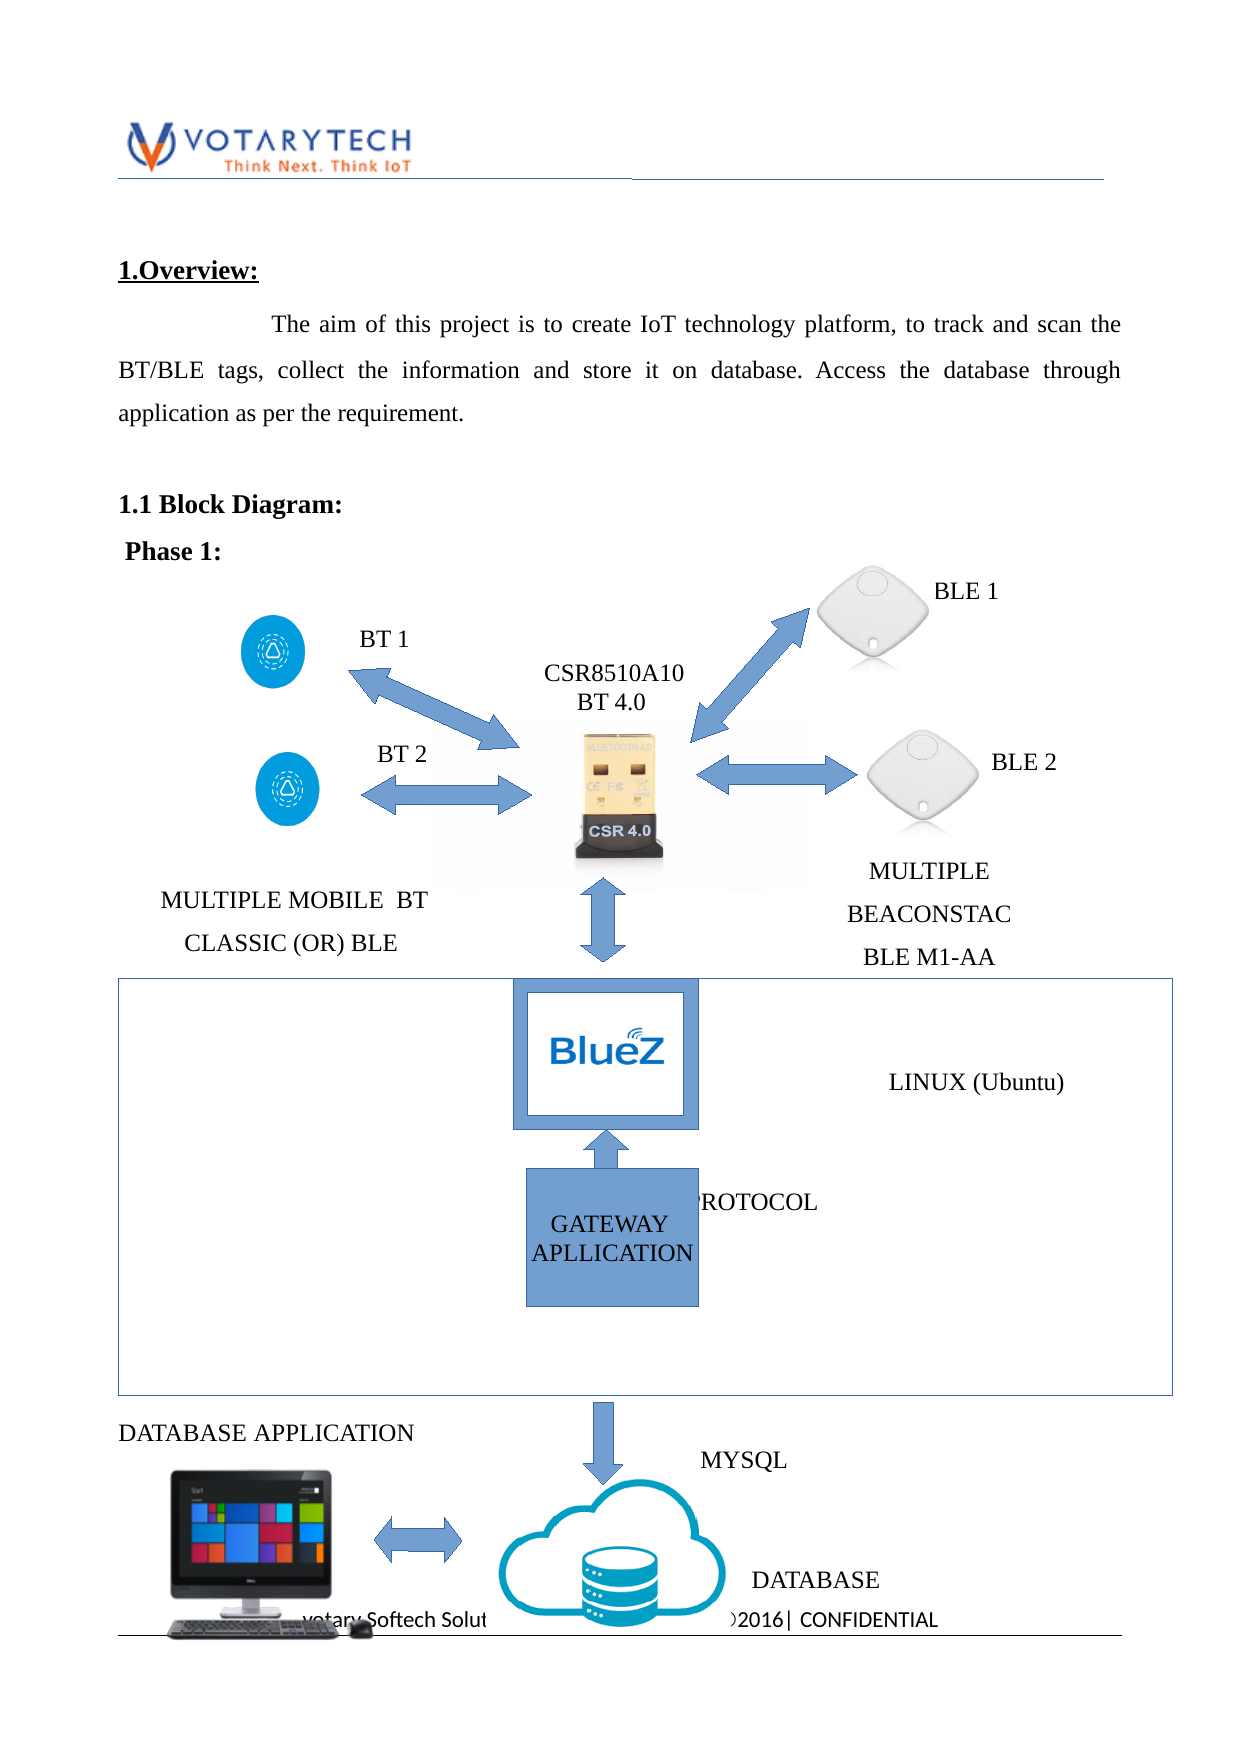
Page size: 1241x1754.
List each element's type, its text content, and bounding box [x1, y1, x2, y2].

text 1.1 Block Diagram: [118, 488, 1122, 519]
picture [543, 1006, 672, 1103]
text DATABASE APPLICATION [118, 1396, 1157, 1449]
picture [118, 118, 419, 178]
picture [428, 717, 805, 892]
picture [857, 706, 985, 843]
subtitle 1.Overview: [118, 254, 1122, 285]
text The aim of this project is to create IoT technology platform, to track and scan the BT/BLE tags, collect the information and store it on database. Access the database through application as per the requirement. [118, 301, 1122, 427]
picture [213, 732, 362, 846]
picture [807, 542, 936, 680]
picture [164, 1463, 374, 1650]
picture [198, 595, 348, 708]
picture [479, 717, 491, 722]
text Phase 1: [118, 534, 1122, 566]
picture [485, 1474, 732, 1634]
